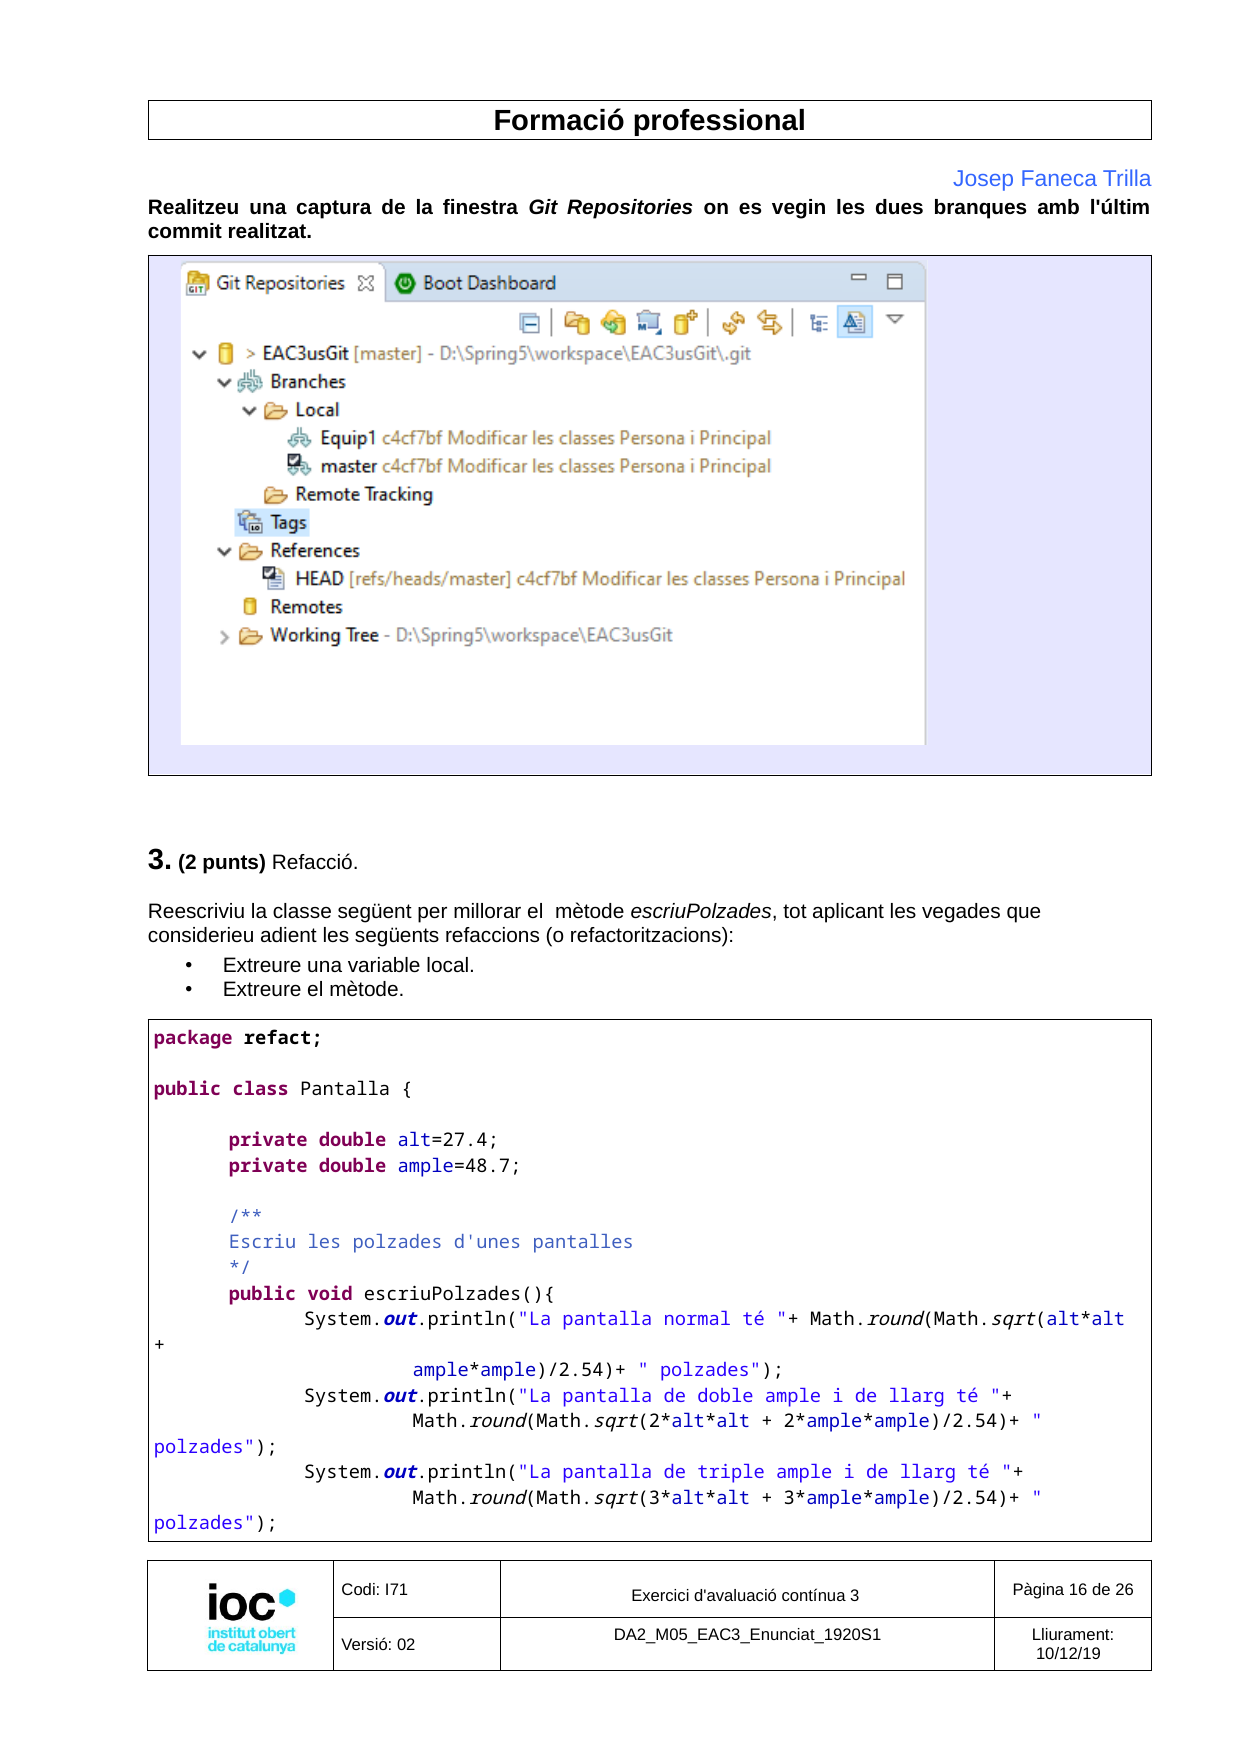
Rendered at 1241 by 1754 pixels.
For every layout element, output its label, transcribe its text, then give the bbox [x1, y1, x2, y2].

table_header [149, 256, 1151, 774]
list Extreure una variable local. [185, 953, 1151, 977]
text Realitzeu una captura de la finestra Git Repositories on es vegin les dues branques amb l'últim commit realitzat. [148, 195, 1151, 243]
table_header package refact; public class Pantalla { private double alt=27.4; private double ample=48.7; /** Escriu les polzades d'unes pantalles */ public void escriuPolzades(){ System.out.println("La pantalla normal té "+ Math.round(Math.sqrt(alt*alt + ample*ample)/2.54)+ " polzades"); System.out.println("La pantalla de doble ample i de llarg té "+ Math.round(Math.sqrt(2*alt*alt + 2*ample*ample)/2.54)+ " polzades"); System.out.println("La pantalla de triple ample i de llarg té "+ Math.round(Math.sqrt(3*alt*alt + 3*ample*ample)/2.54)+ " polzades"); [149, 1020, 1151, 1541]
picture [195, 1570, 309, 1665]
picture [180, 260, 928, 745]
text Reescriviu la classe següent per millorar el mètode escriuPolzades, tot aplicant les vegades que considerieu adient les següents refaccions (o refactoritzacions): [148, 899, 1151, 947]
text 3. (2 punts) Refacció. [148, 842, 1151, 875]
list Extreure el mètode. [185, 977, 1151, 1001]
